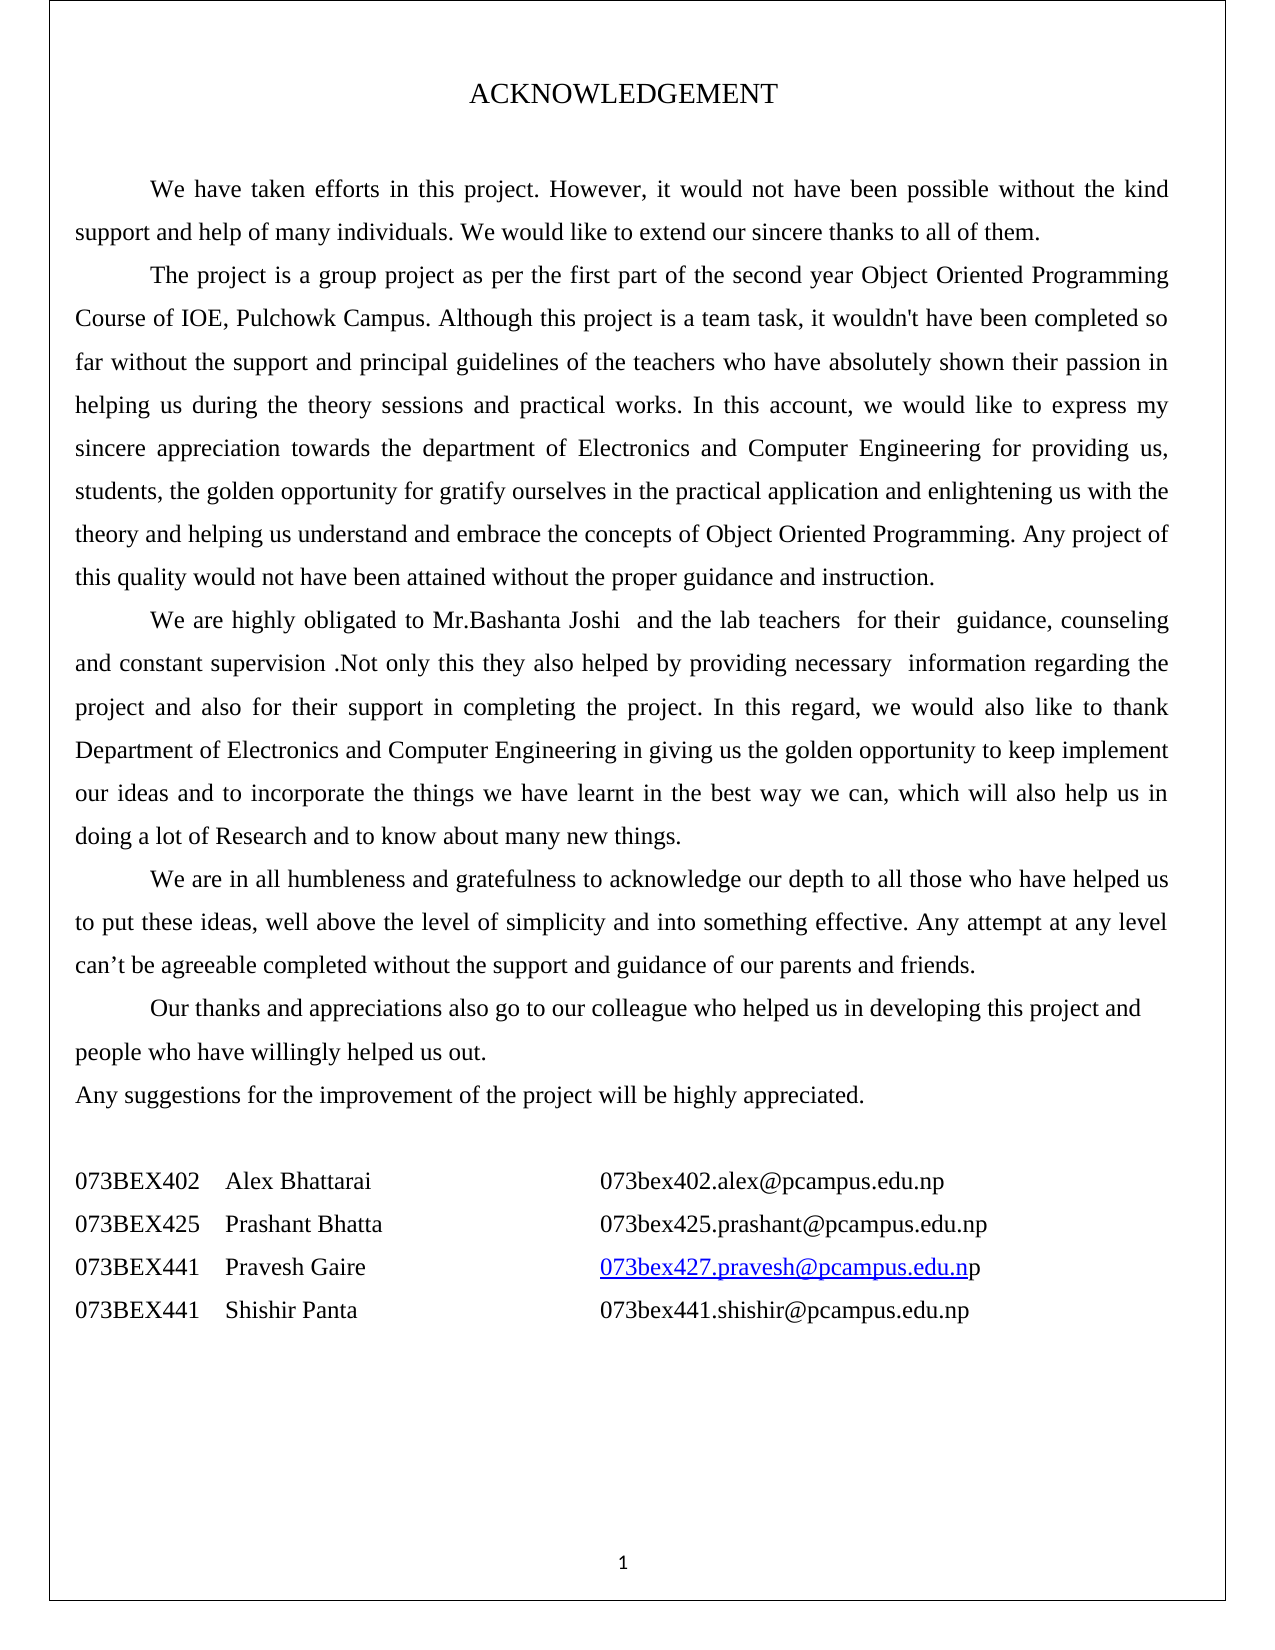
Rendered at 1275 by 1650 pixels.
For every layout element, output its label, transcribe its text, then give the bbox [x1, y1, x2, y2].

text The project is a group project as per the first part of the second year Object Oriented Programming Course of IOE, Pulchowk Campus. Although this project is a team task, it wouldn't have been completed so far without the support and principal guidelines of the teachers who have absolutely shown their passion in helping us during the theory sessions and practical works. In this account, we would like to express my sincere appreciation towards the department of Electronics and Computer Engineering for providing us, students, the golden opportunity for gratify ourselves in the practical application and enlightening us with the theory and helping us understand and embrace the concepts of Object Oriented Programming. Any project of this quality would not have been attained without the proper guidance and instruction. [75, 260, 1170, 591]
text 073BEX402 Alex Bhattarai 073bex402.alex@pcampus.edu.np [75, 1166, 1170, 1195]
text Any suggestions for the improvement of the project will be highly appreciated. [75, 1080, 1170, 1108]
text We are highly obligated to Mr.Bashanta Joshi and the lab teachers for their guidance, counseling and constant supervision .Not only this they also helped by providing necessary information regarding the project and also for their support in completing the project. In this regard, we would also like to thank Department of Electronics and Computer Engineering in giving us the golden opportunity to keep implement our ideas and to incorporate the things we have learnt in the best way we can, which will also help us in doing a lot of Research and to know about many new things. [75, 605, 1170, 850]
text We have taken efforts in this project. However, it would not have been possible without the kind support and help of many individuals. We would like to extend our sincere thanks to all of them. [75, 174, 1170, 246]
text 073BEX441 Shishir Panta 073bex441.shishir@pcampus.edu.np [75, 1295, 1170, 1324]
text 073BEX441 Pravesh Gaire 073bex427.pravesh@pcampus.edu.np [75, 1252, 1170, 1281]
text ACKNOWLEDGEMENT [75, 76, 1172, 109]
text Our thanks and appreciations also go to our colleague who helped us in developing this project and people who have willingly helped us out. [75, 993, 1157, 1065]
text We are in all humbleness and gratefulness to acknowledge our depth to all those who have helped us to put these ideas, well above the level of simplicity and into something effective. Any attempt at any level can’t be agreeable completed without the support and guidance of our parents and friends. [75, 864, 1170, 979]
text 073BEX425 Prashant Bhatta 073bex425.prashant@pcampus.edu.np [75, 1209, 1170, 1238]
